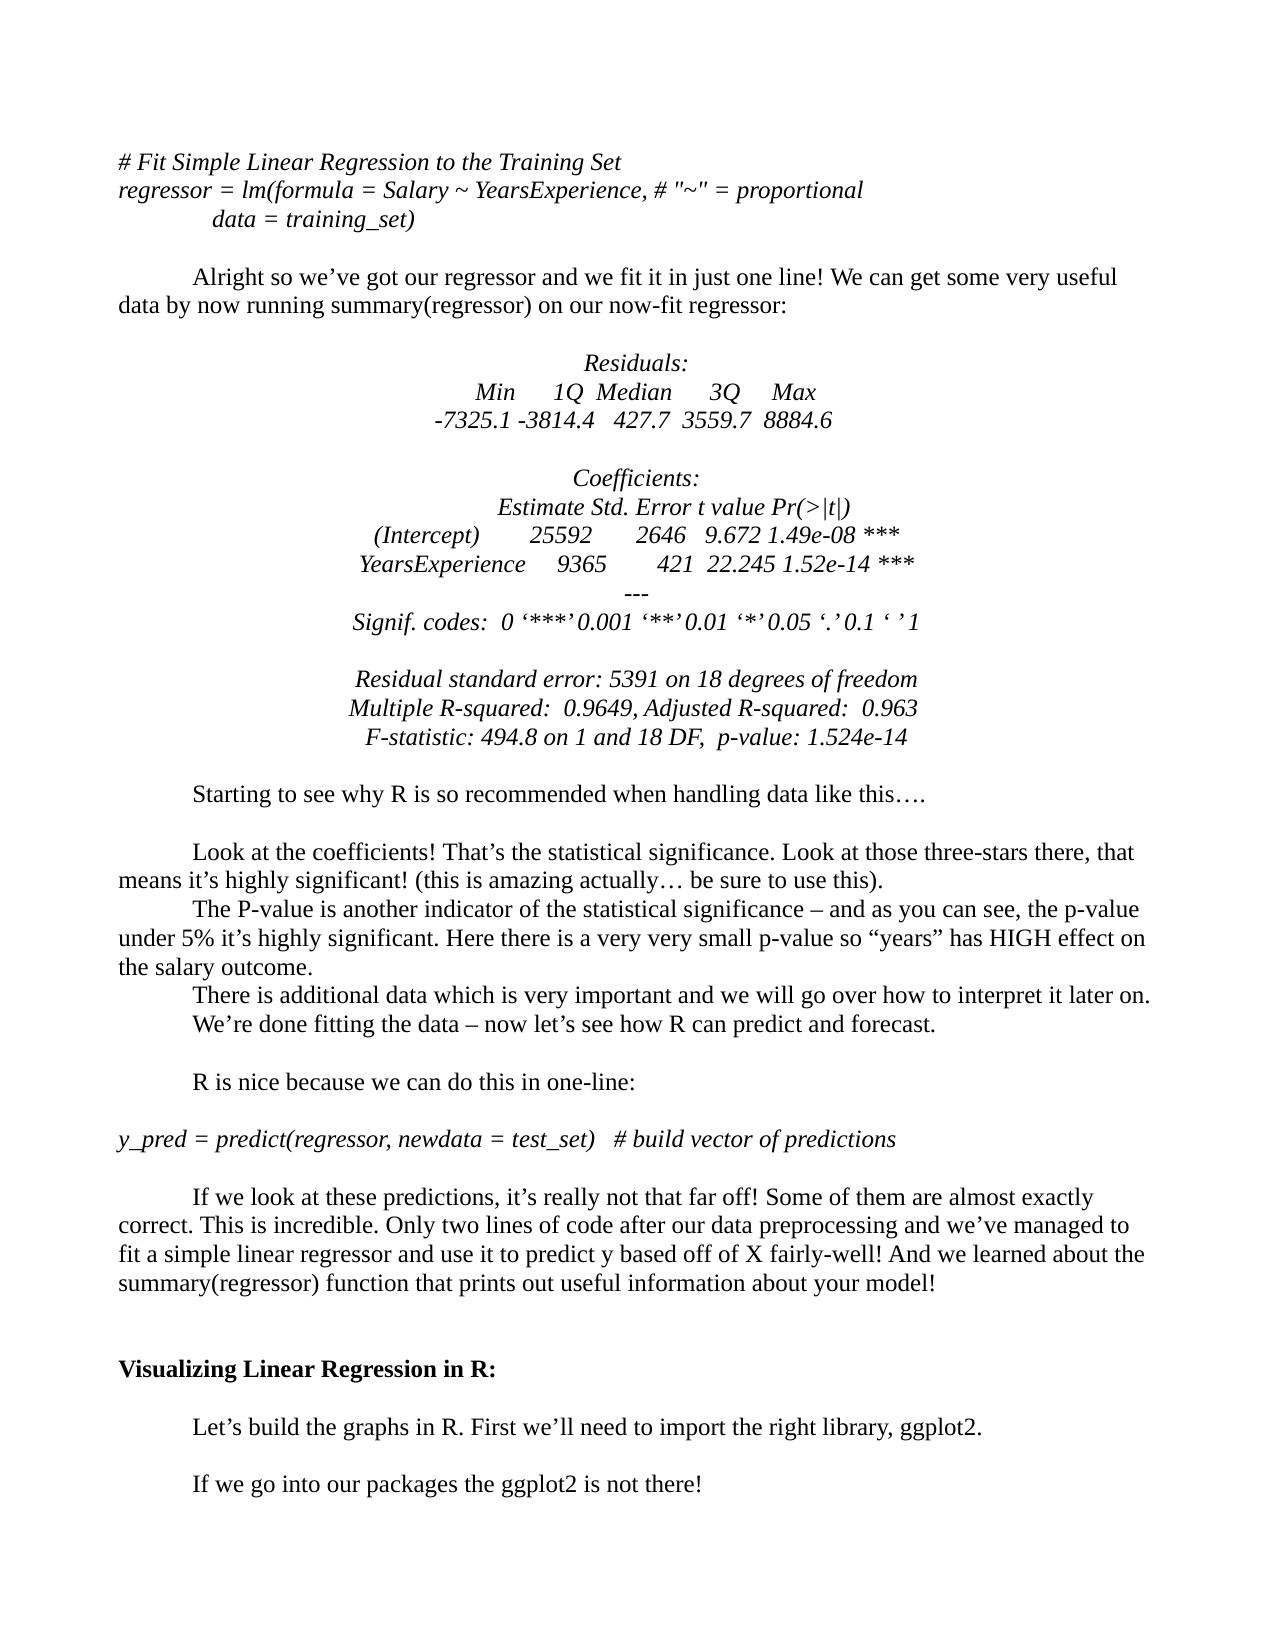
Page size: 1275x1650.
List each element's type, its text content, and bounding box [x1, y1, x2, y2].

text --- [118, 578, 1157, 607]
text If we look at these predictions, it’s really not that far off! Some of them are almost exactly correct. This is incredible. Only two lines of code after our data preprocessing and we’ve managed to fit a simple linear regressor and use it to predict y based off of X fairly-well! And we learned about the summary(regressor) function that prints out useful information about your model! [118, 1182, 1157, 1297]
text Residual standard error: 5391 on 18 degrees of freedom [118, 664, 1157, 693]
text data = training_set) [118, 204, 1157, 233]
text Min 1Q Median 3Q Max [118, 377, 1157, 406]
text YearsExperience 9365 421 22.245 1.52e-14 *** [118, 549, 1157, 578]
text Visualizing Linear Regression in R: [118, 1354, 1157, 1383]
text Estimate Std. Error t value Pr(>|t|) [118, 492, 1157, 521]
text Signif. codes: 0 ‘***’ 0.001 ‘**’ 0.01 ‘*’ 0.05 ‘.’ 0.1 ‘ ’ 1 [118, 607, 1157, 636]
text The P-value is another indicator of the statistical significance – and as you can see, the p-value under 5% it’s highly significant. Here there is a very very small p-value so “years” has HIGH effect on the salary outcome. [118, 894, 1157, 981]
text Alright so we’ve got our regressor and we fit it in just one line! We can get some very useful data by now running summary(regressor) on our now-fit regressor: [118, 262, 1157, 319]
text Look at the coefficients! That’s the statistical significance. Look at those three-stars there, that means it’s highly significant! (this is amazing actually… be sure to use this). [118, 837, 1157, 894]
text Starting to see why R is so recommended when handling data like this…. [118, 779, 1157, 808]
text Let’s build the graphs in R. First we’ll need to import the right library, ggplot2. [118, 1412, 1157, 1441]
text y_pred = predict(regressor, newdata = test_set) # build vector of predictions [118, 1124, 1157, 1153]
text Coefficients: [118, 463, 1157, 492]
text -7325.1 -3814.4 427.7 3559.7 8884.6 [118, 406, 1157, 434]
text We’re done fitting the data – now let’s see how R can predict and forecast. [118, 1009, 1157, 1038]
text F-statistic: 494.8 on 1 and 18 DF, p-value: 1.524e-14 [118, 722, 1157, 751]
text Residuals: [118, 348, 1157, 377]
text Multiple R-squared: 0.9649, Adjusted R-squared: 0.963 [118, 693, 1157, 722]
text # Fit Simple Linear Regression to the Training Set [118, 147, 1157, 176]
text (Intercept) 25592 2646 9.672 1.49e-08 *** [118, 521, 1157, 549]
text If we go into our packages the ggplot2 is not there! [118, 1469, 1157, 1498]
text regressor = lm(formula = Salary ~ YearsExperience, # "~" = proportional [118, 176, 1157, 204]
text There is additional data which is very important and we will go over how to interpret it later on. [118, 981, 1157, 1009]
text R is nice because we can do this in one-line: [118, 1067, 1157, 1096]
